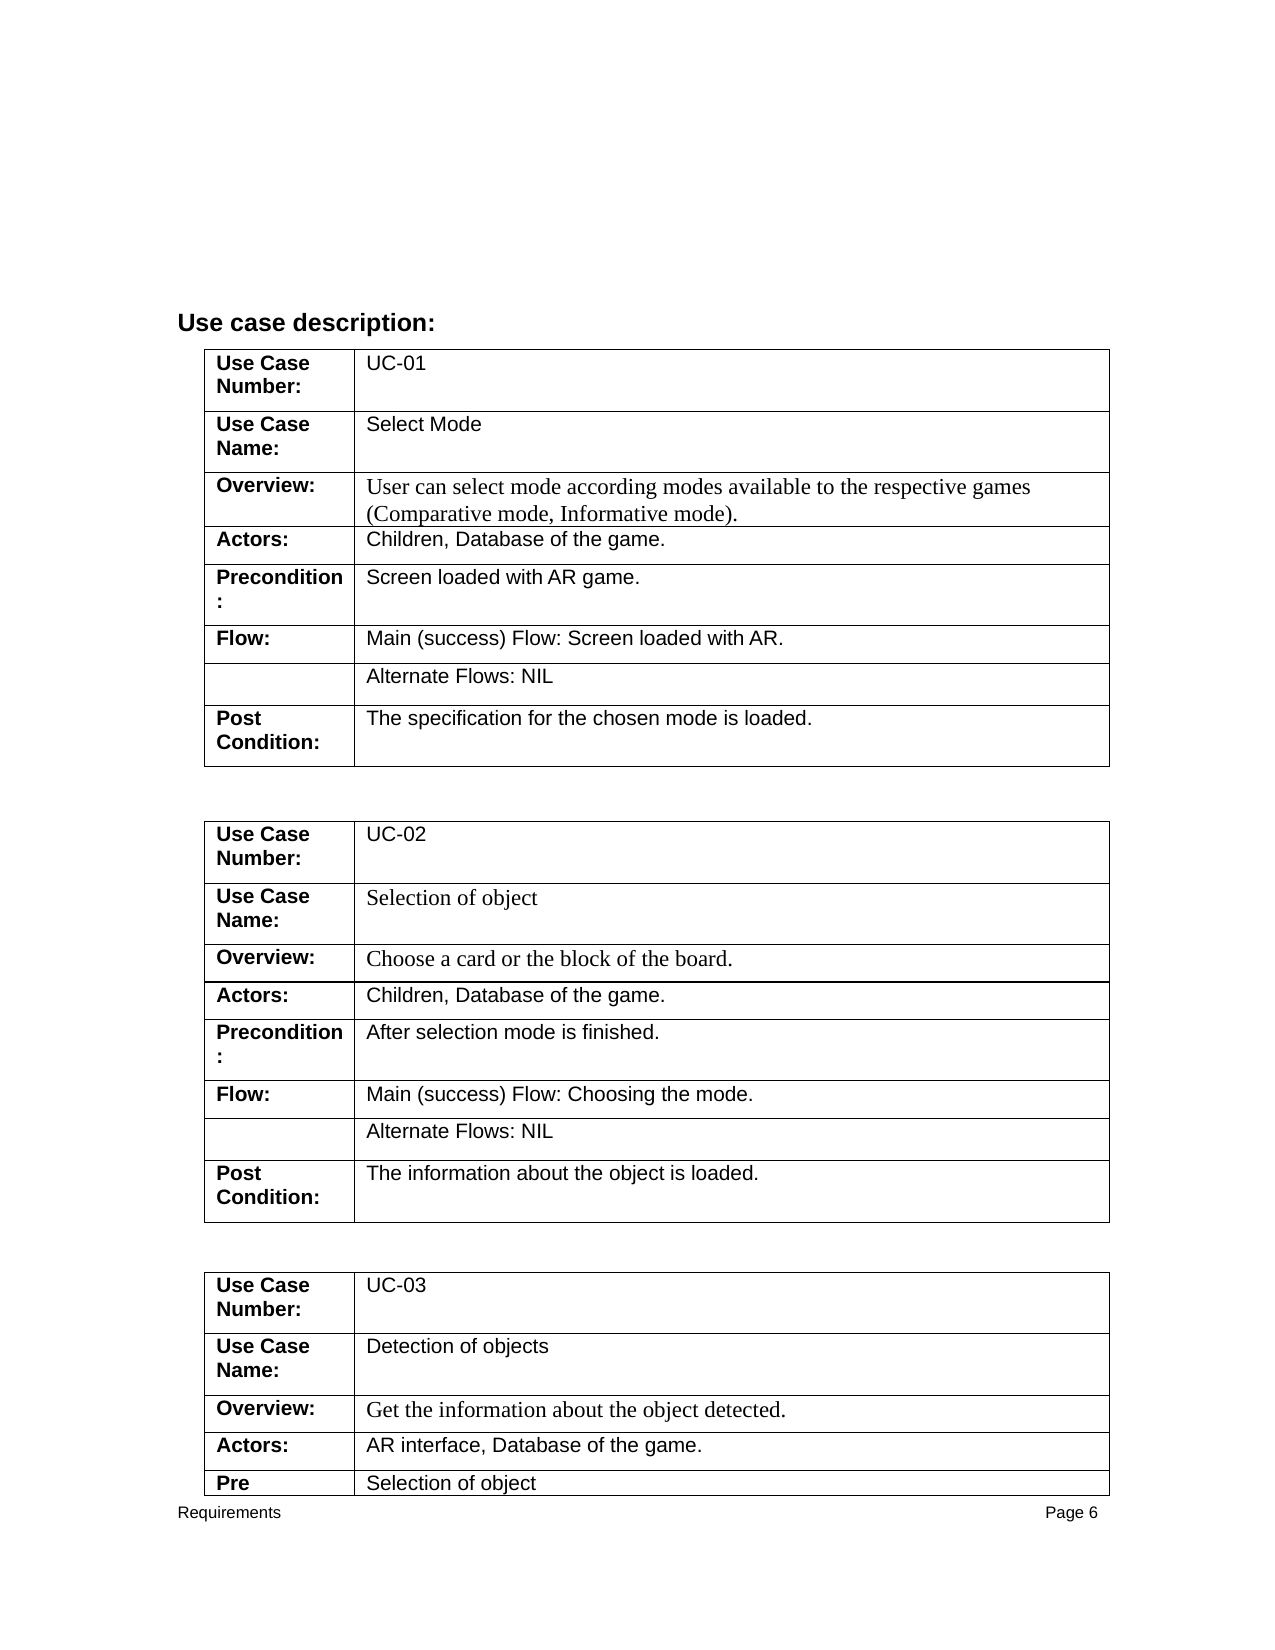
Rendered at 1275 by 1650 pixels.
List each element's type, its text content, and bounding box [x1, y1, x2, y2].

table_cell Flow: [205, 1081, 354, 1118]
table_cell Precondition: [205, 565, 354, 625]
table_cell The specification for the chosen mode is loaded. [355, 706, 1109, 766]
table_cell Alternate Flows: NIL [355, 664, 1109, 705]
table_cell Use Case Name: [205, 884, 354, 944]
table_cell Overview: [205, 473, 354, 526]
table_cell Main (success) Flow: Choosing the mode. [355, 1081, 1109, 1118]
table_cell Post Condition: [205, 1161, 354, 1222]
table_cell Choose a card or the block of the board. [355, 945, 1109, 981]
table_cell User can select mode according modes available to the respective games (Comparative mode, Informative mode). [355, 473, 1109, 526]
table_header Use Case Number: [205, 1273, 354, 1333]
table_cell The information about the object is loaded. [355, 1161, 1109, 1222]
table_cell Children, Database of the game. [355, 527, 1109, 563]
table_cell Select Mode [355, 412, 1109, 472]
table_header Use Case Number: [205, 350, 354, 411]
table_header UC-02 [355, 822, 1109, 882]
table_cell Actors: [205, 1433, 354, 1469]
table_cell Children, Database of the game. [355, 983, 1109, 1019]
table_cell AR interface, Database of the game. [355, 1433, 1109, 1469]
table_cell Alternate Flows: NIL [355, 1119, 1109, 1160]
table_cell Selection of object [355, 1471, 1109, 1494]
table_cell Actors: [205, 983, 354, 1019]
table_cell Actors: [205, 527, 354, 563]
table_cell Screen loaded with AR game. [355, 565, 1109, 625]
table_cell Selection of object [355, 884, 1109, 944]
table_cell After selection mode is finished. [355, 1020, 1109, 1080]
table_cell Main (success) Flow: Screen loaded with AR. [355, 626, 1109, 662]
table_cell Flow: [205, 626, 354, 662]
text Use case description: [177, 308, 1098, 337]
table_cell [205, 1119, 354, 1160]
table_cell Use Case Name: [205, 1334, 354, 1394]
table_cell Use Case Name: [205, 412, 354, 472]
table_header Use Case Number: [205, 822, 354, 882]
table_cell Detection of objects [355, 1334, 1109, 1394]
table_header UC-01 [355, 350, 1109, 411]
table_header UC-03 [355, 1273, 1109, 1333]
table_cell Overview: [205, 945, 354, 981]
table_cell Precondition: [205, 1020, 354, 1080]
table_cell Post Condition: [205, 706, 354, 766]
table_cell Pre [205, 1471, 354, 1494]
table_cell Overview: [205, 1396, 354, 1432]
table_cell Get the information about the object detected. [355, 1396, 1109, 1432]
table_cell [205, 664, 354, 705]
